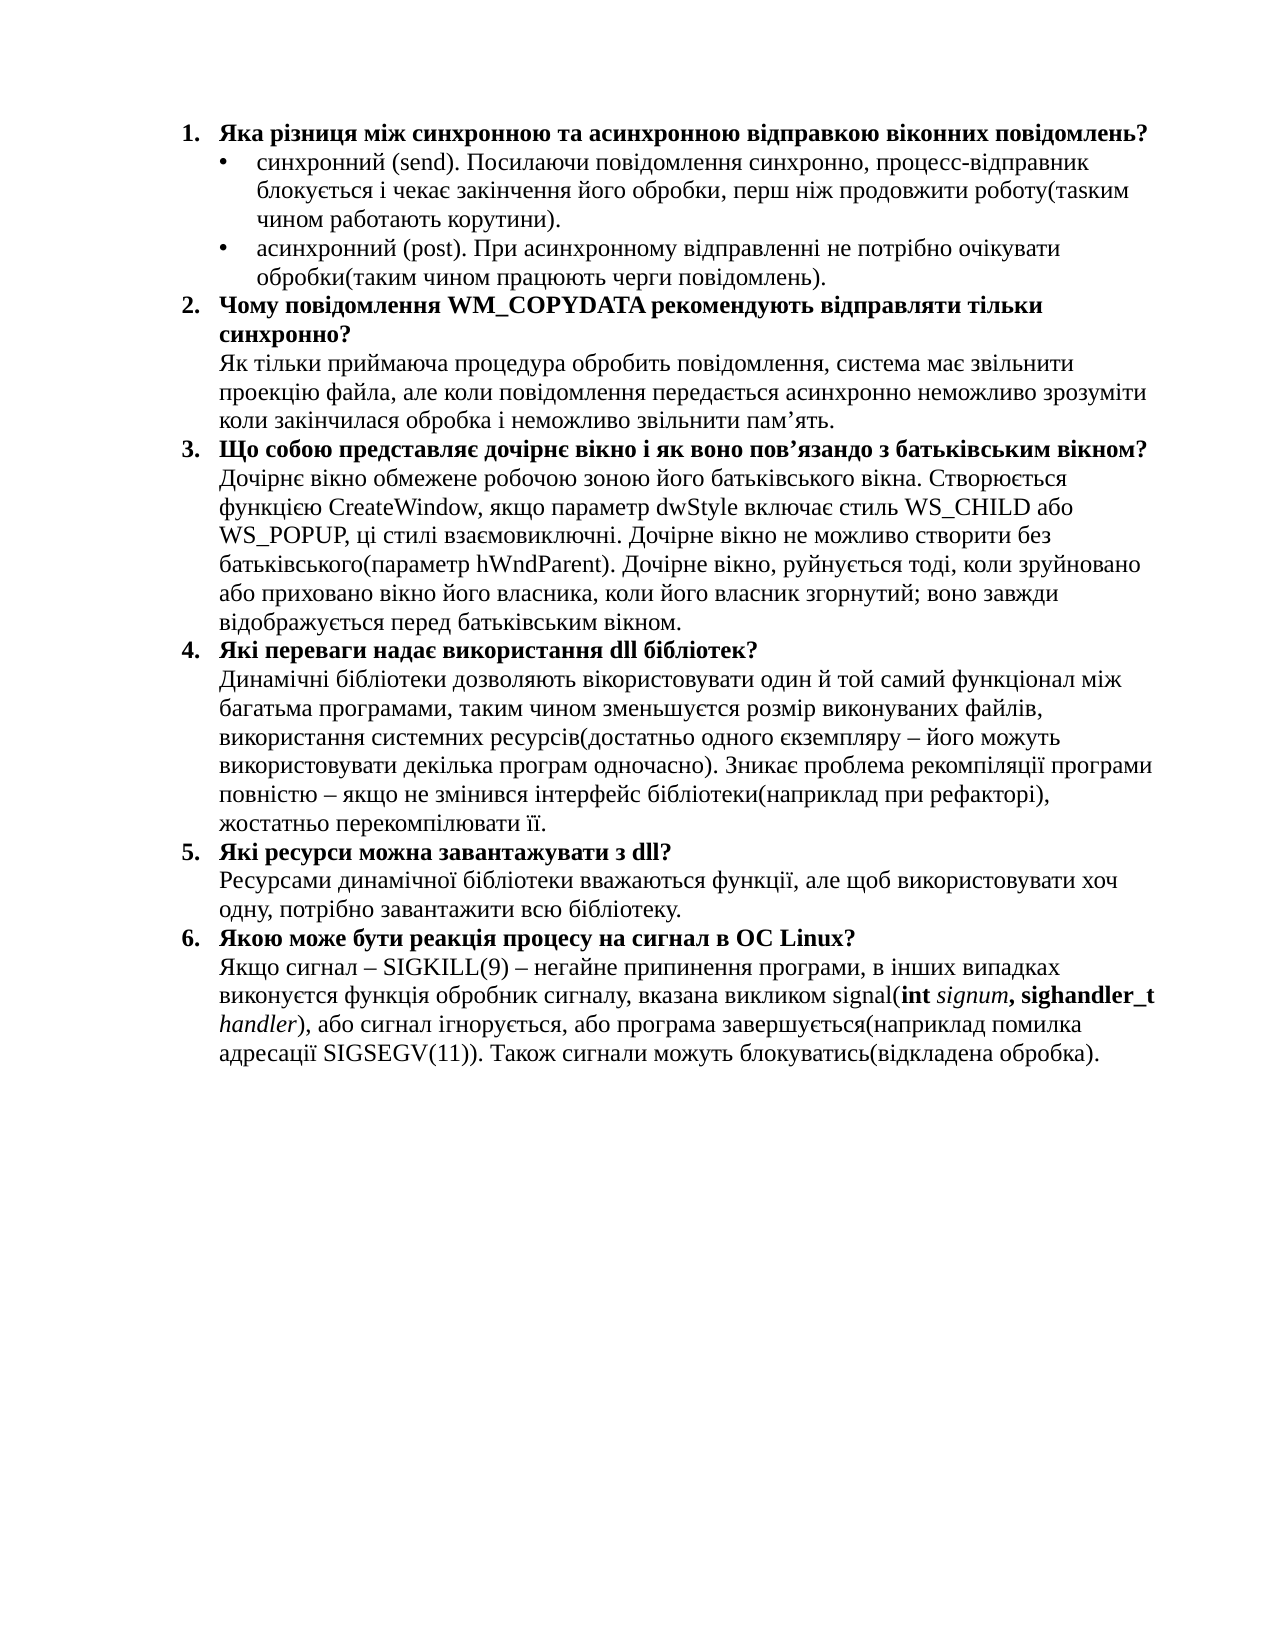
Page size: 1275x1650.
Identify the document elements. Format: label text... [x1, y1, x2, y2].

list Що собою представляє дочірнє вікно і як воно пов’язандо з батьківським вікном? [181, 434, 1157, 463]
list асинхронний (post). При асинхронному відправленні не потрібно очікувати обробки(таким чином працюють черги повідомлень). [219, 233, 1157, 291]
list Як тільки приймаюча процедура обробить повідомлення, система має звільнити проекцію файла, але коли повідомлення передається асинхронно неможливо зрозуміти коли закінчилася обробка і неможливо звільнити пам’ять. [181, 348, 1157, 434]
list Якою може бути реакція процесу на сигнал в ОС Linux? [181, 923, 1157, 952]
list синхронний (send). Посилаючи повідомлення синхронно, процесс-відправник блокується і чекає закінчення його обробки, перш ніж продовжити роботу(таsким чином работають корутини). [219, 147, 1157, 233]
list Якщо сигнал – SIGKILL(9) – негайне припинення програми, в інших випадках виконуєтся функція обробник сигналу, вказана викликом signal(int signum, sighandler_t handler), або сигнал ігнорується, або програма завершується(наприклад помилка адресації SIGSEGV(11)). Також сигнали можуть блокуватись(відкладена обробка). [181, 952, 1157, 1067]
list Які переваги надає використання dll бібліотек? [181, 636, 1157, 664]
list Динамічні бібліотеки дозволяють вікористовувати один й той самий функціонал між багатьма програмами, таким чином зменьшуєтся розмір виконуваних файлів, використання системних ресурсів(достатньо одного єкземпляру – його можуть використовувати декілька програм одночасно). Зникає проблема рекомпіляції програми повністю – якщо не змінився інтерфейс бібліотеки(наприклад при рефакторі), жостатньо перекомпілювати її. [181, 664, 1157, 837]
list Які ресурси можна завантажувати з dll? [181, 837, 1157, 866]
list Чому повідомлення WM_COPYDATA рекомендують відправляти тільки синхронно? [181, 291, 1157, 348]
list Яка різниця між синхронною та асинхронною відправкою віконних повідомлень? [181, 118, 1157, 147]
list Дочірнє вікно обмежене робочою зоною його батьківського вікна. Створюється функцією CreateWindow, якщо параметр dwStyle включає стиль WS_CHILD або WS_POPUP, ці стилі взаємовиключні. Дочірне вікно не можливо створити без батьківського(параметр hWndParent). Дочірне вікно, руйнується тоді, коли зруйновано або приховано вікно його власника, коли його власник згорнутий; воно завжди відображується перед батьківським вікном. [181, 463, 1157, 636]
list Ресурсами динамічної бібліотеки вважаються функції, але щоб використовувати хоч одну, потрібно завантажити всю бібліотеку. [181, 866, 1157, 923]
